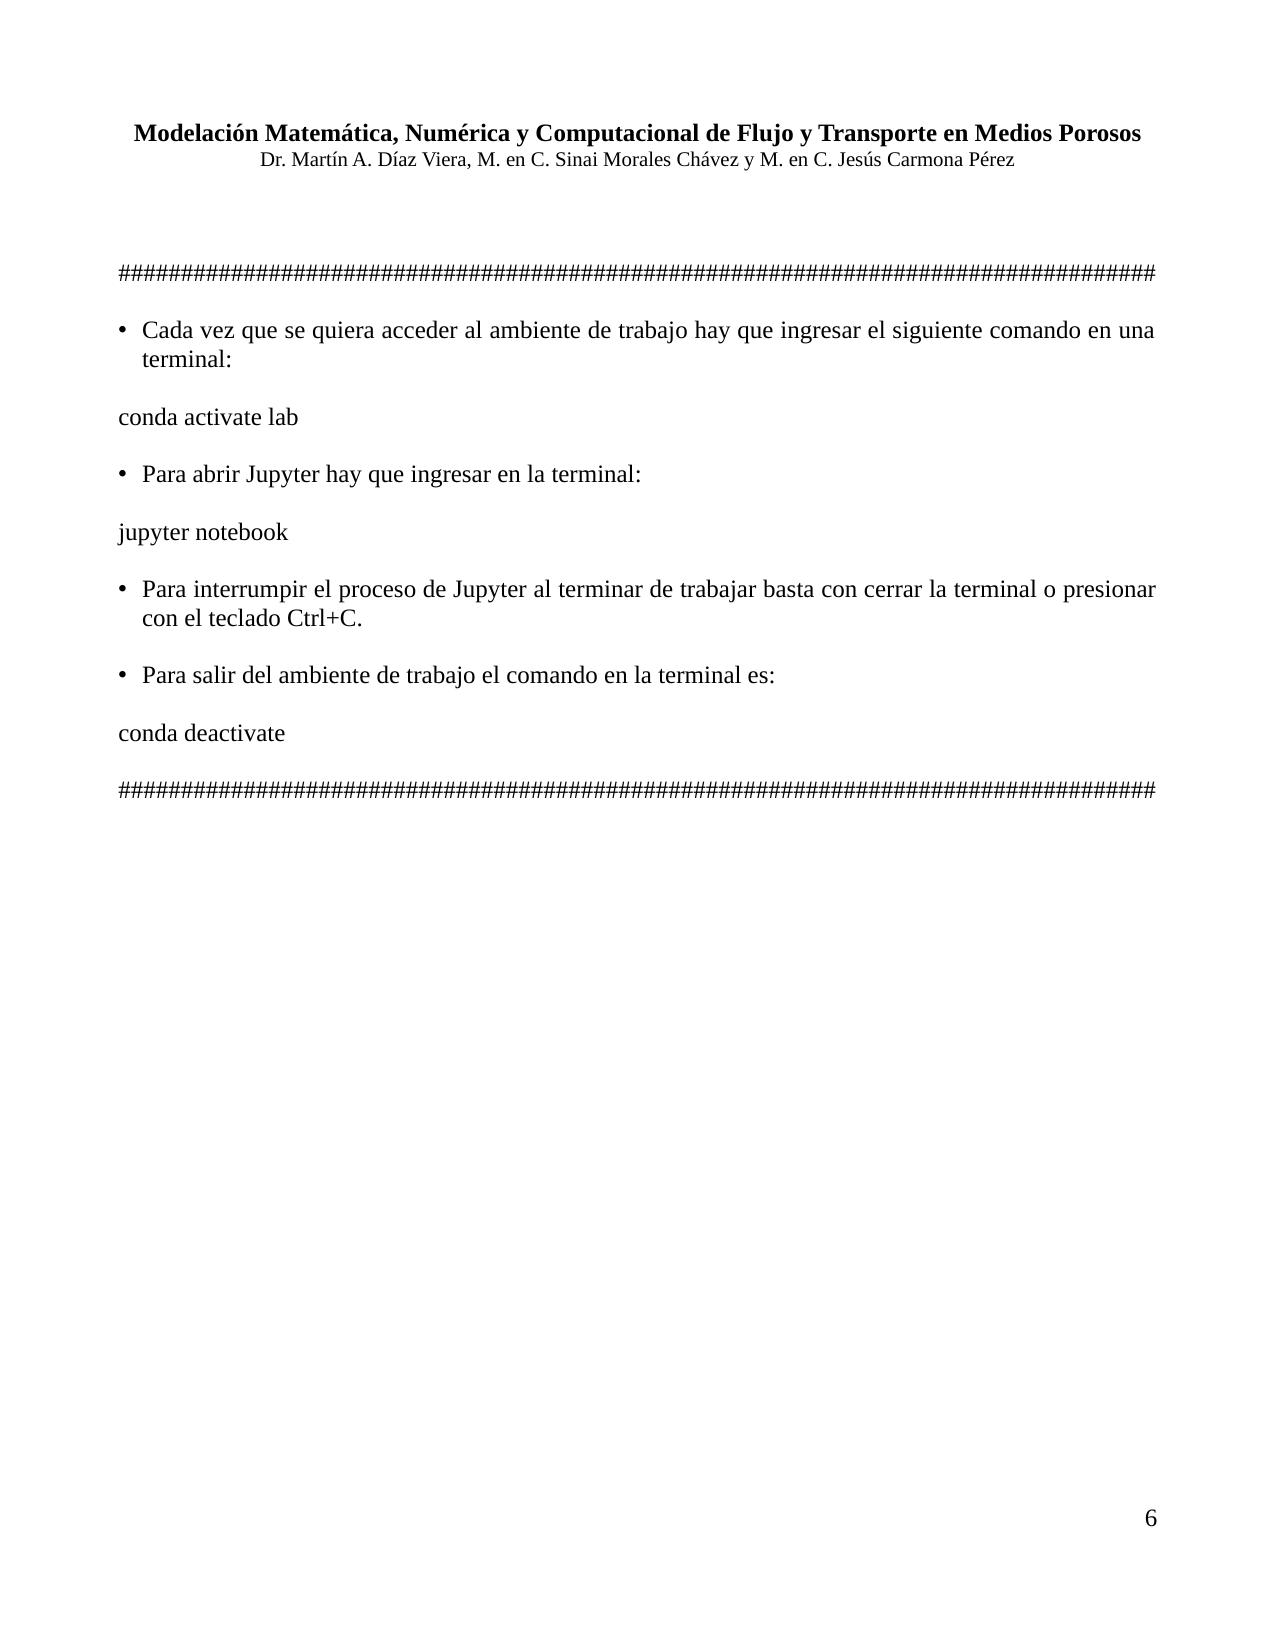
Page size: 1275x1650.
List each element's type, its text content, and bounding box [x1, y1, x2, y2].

list Cada vez que se quiera acceder al ambiente de trabajo hay que ingresar el siguiente comando en una terminal: [118, 315, 1157, 373]
text ################################################################################### [118, 775, 1157, 804]
text conda deactivate [118, 718, 1157, 747]
text conda activate lab [118, 402, 1157, 430]
text ################################################################################### [118, 258, 1157, 287]
list Para abrir Jupyter hay que ingresar en la terminal: [118, 459, 1157, 488]
text jupyter notebook [118, 517, 1157, 545]
list Para interrumpir el proceso de Jupyter al terminar de trabajar basta con cerrar la terminal o presionar con el teclado Ctrl+C. [118, 574, 1157, 632]
list Para salir del ambiente de trabajo el comando en la terminal es: [118, 660, 1157, 689]
